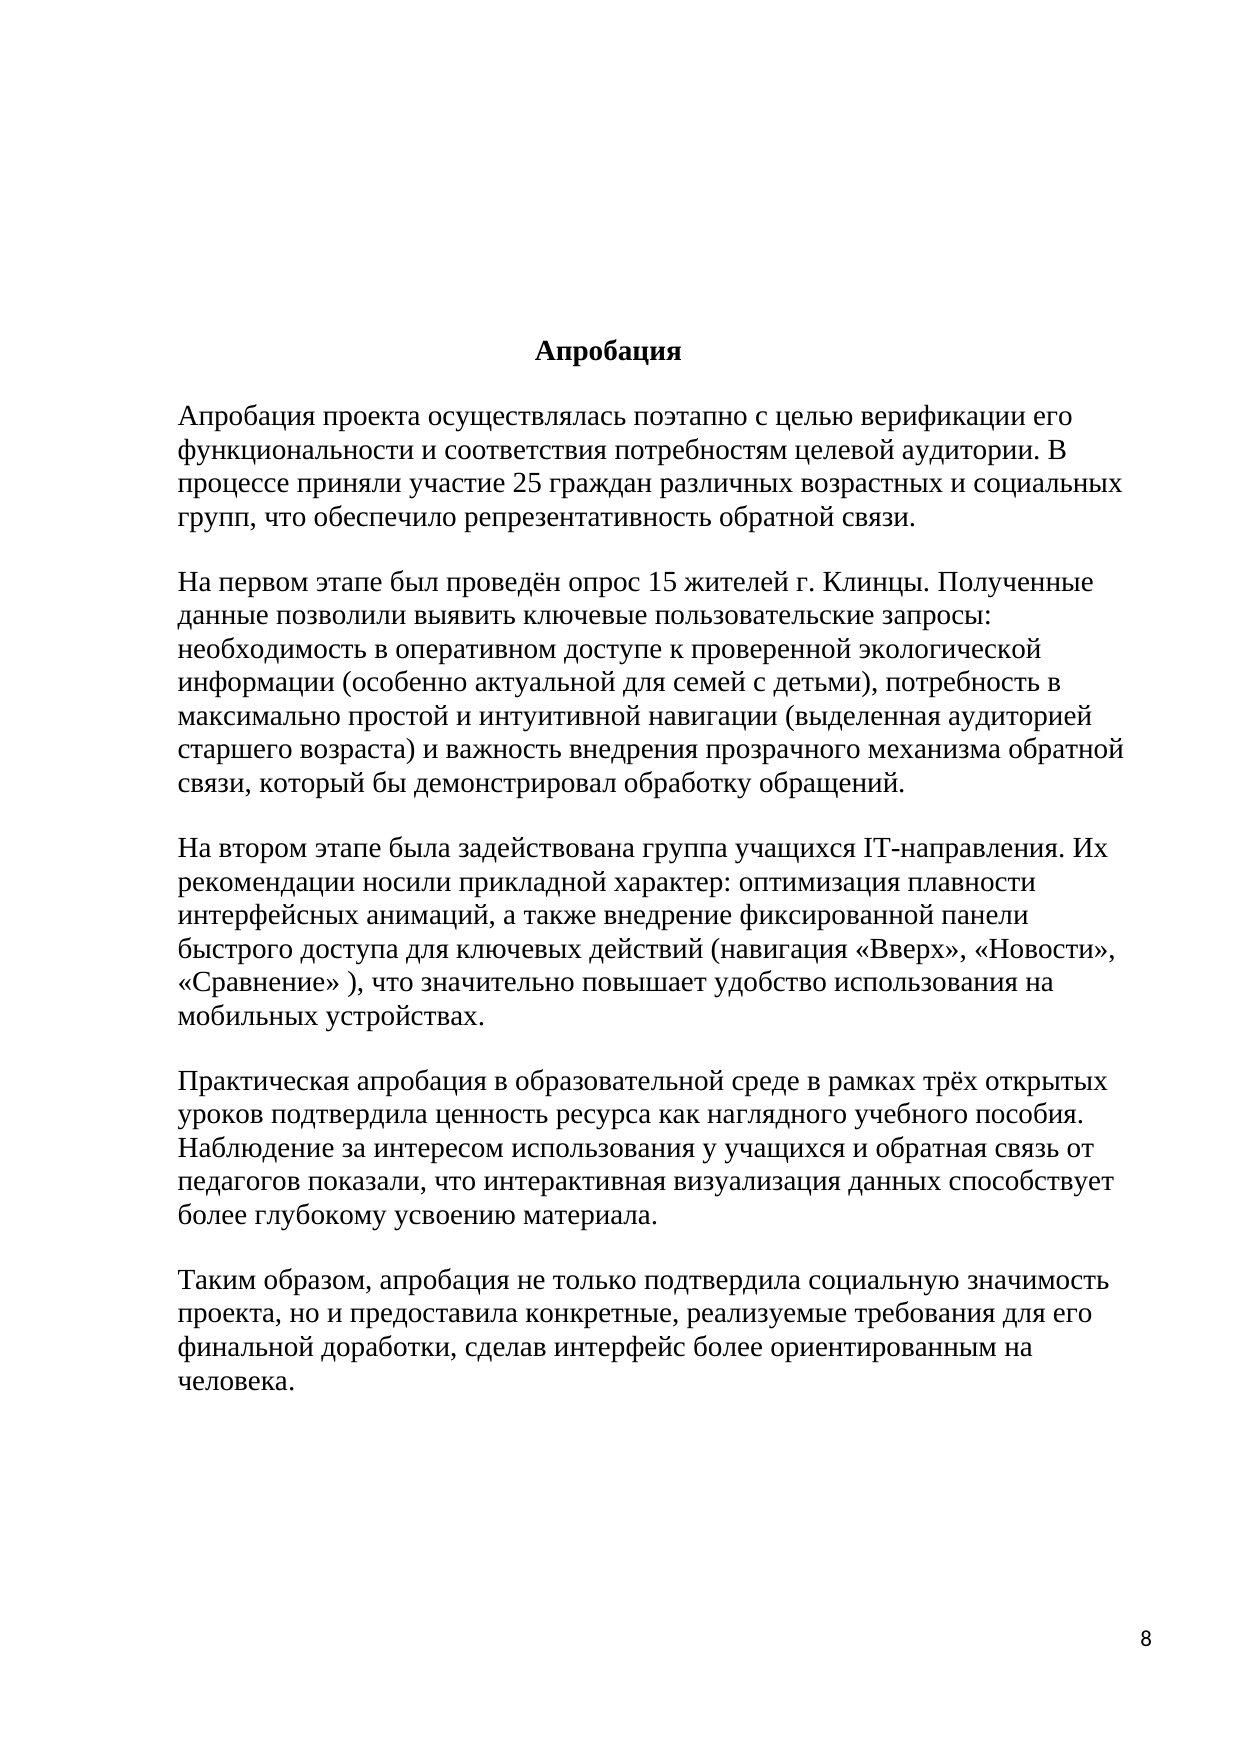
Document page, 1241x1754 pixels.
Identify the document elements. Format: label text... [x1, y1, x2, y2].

text Практическая апробация в образовательной среде в рамках трёх открытых уроков подтвердила ценность ресурса как наглядного учебного пособия. Наблюдение за интересом использования у учащихся и обратная связь от педагогов показали, что интерактивная визуализация данных способствует более глубокому усвоению материала. [177, 1063, 1152, 1231]
text На втором этапе была задействована группа учащихся IT-направления. Их рекомендации носили прикладной характер: оптимизация плавности интерфейсных анимаций, а также внедрение фиксированной панели быстрого доступа для ключевых действий (навигация «Вверх», «Новости», «Сравнение» ), что значительно повышает удобство использования на мобильных устройствах. [177, 830, 1152, 1031]
text Апробация проекта осуществлялась поэтапно с целью верификации его функциональности и соответствия потребностям целевой аудитории. В процессе приняли участие 25 граждан различных возрастных и социальных групп, что обеспечило репрезентативность обратной связи. [177, 398, 1152, 532]
text На первом этапе был проведён опрос 15 жителей г. Клинцы. Полученные данные позволили выявить ключевые пользовательские запросы: необходимость в оперативном доступе к проверенной экологической информации (особенно актуальной для семей с детьми), потребность в максимально простой и интуитивной навигации (выделенная аудиторией старшего возраста) и важность внедрения прозрачного механизма обратной связи, который бы демонстрировал обработку обращений. [177, 564, 1152, 799]
text Таким образом, апробация не только подтвердила социальную значимость проекта, но и предоставила конкретные, реализуемые требования для его финальной доработки, сделав интерфейс более ориентированным на человека. [177, 1262, 1152, 1396]
text Апробация [177, 333, 1152, 367]
